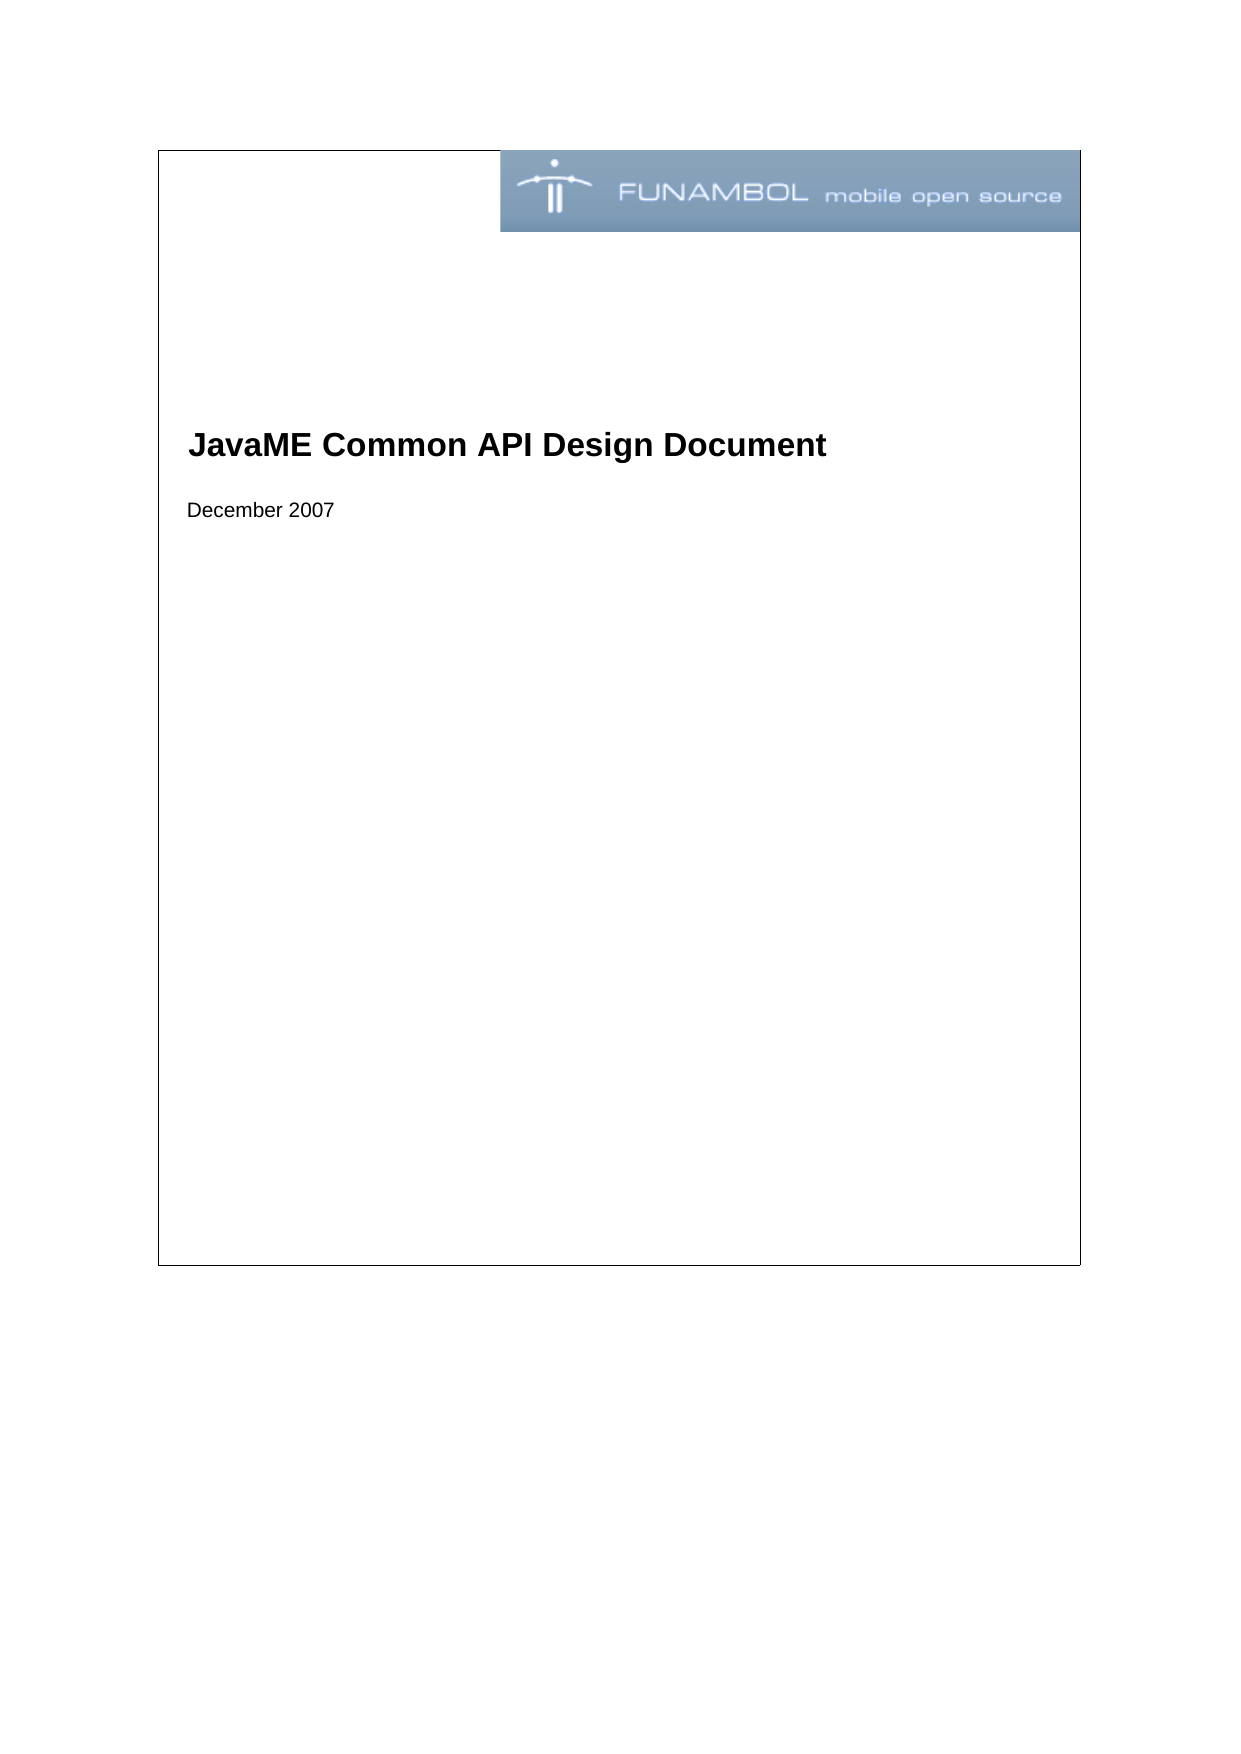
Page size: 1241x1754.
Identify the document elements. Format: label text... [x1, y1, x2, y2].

table_header [159, 151, 1080, 255]
table_cell JavaME Common API Design Document December 2007 [159, 255, 1080, 1265]
picture [500, 150, 1080, 232]
